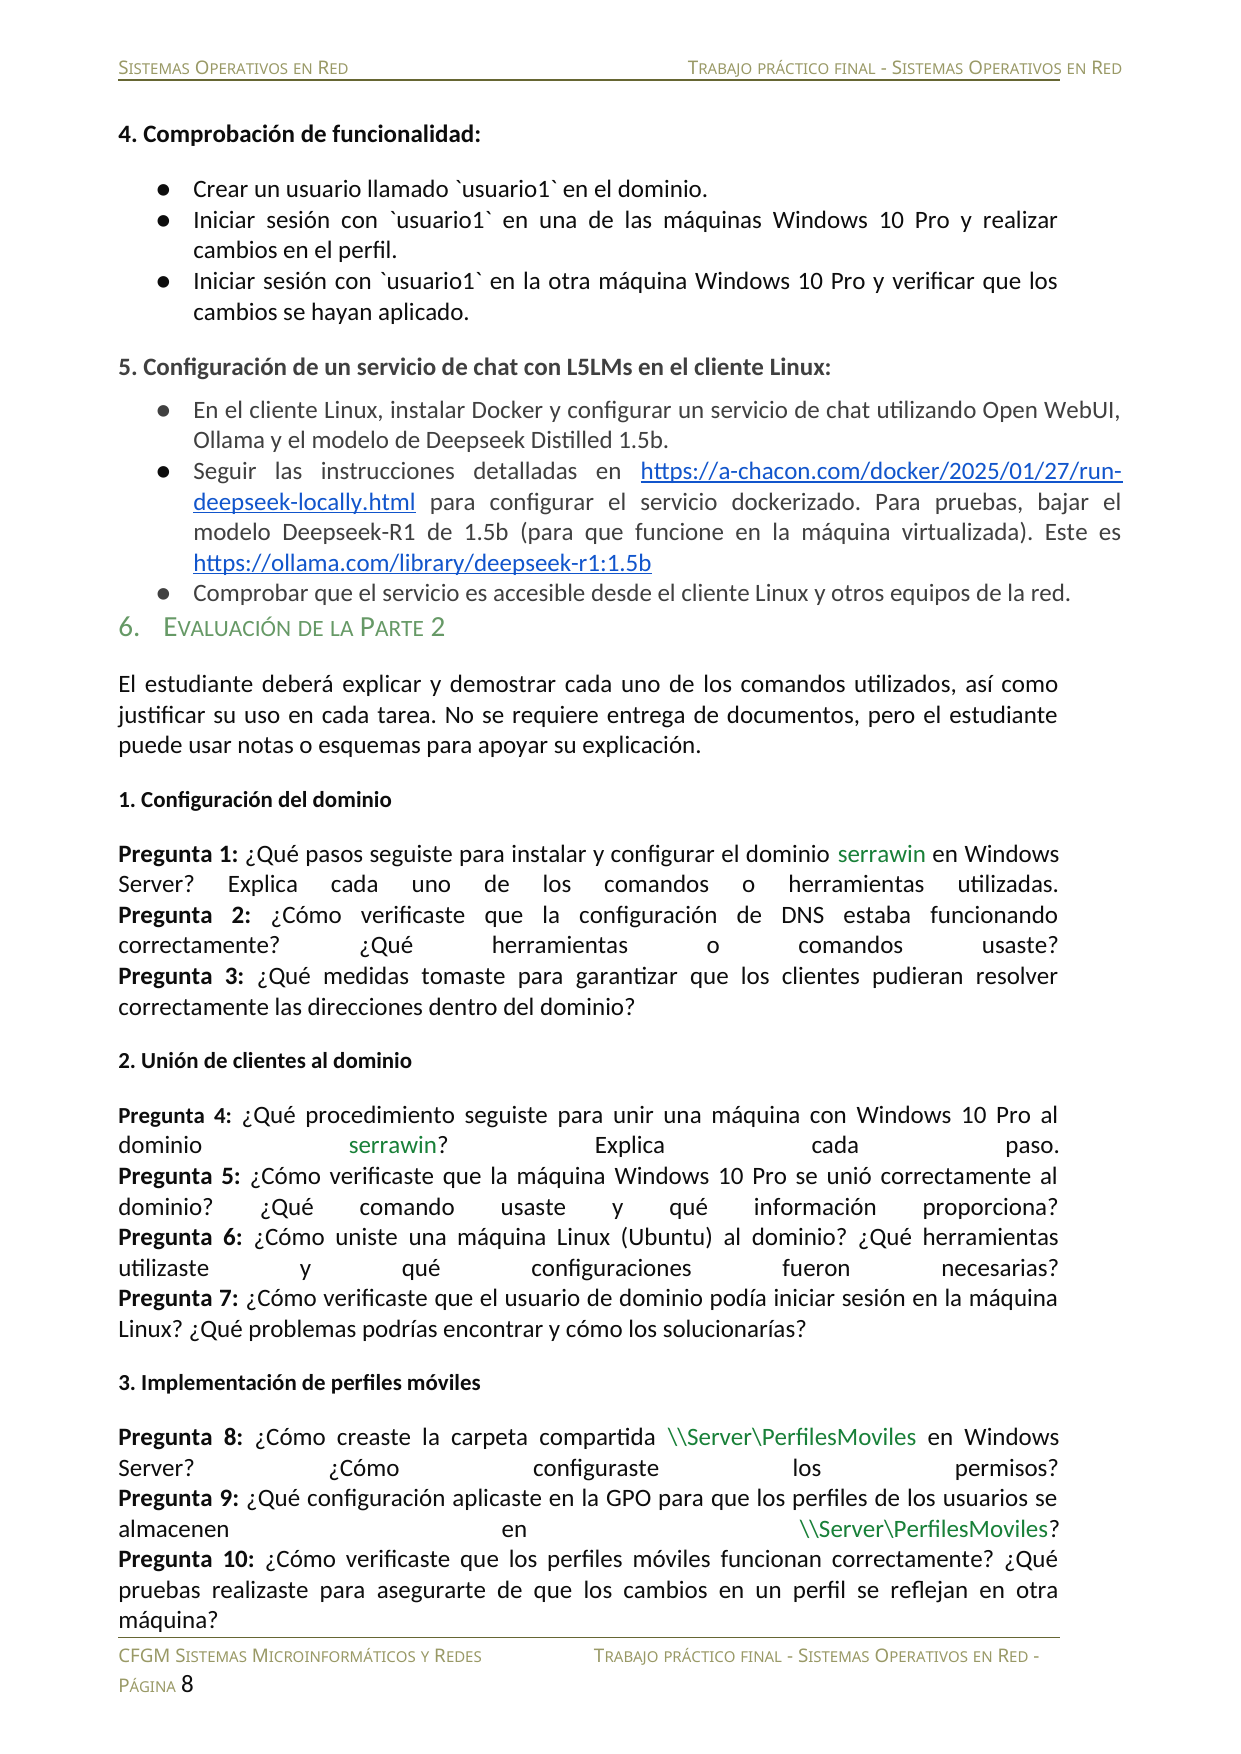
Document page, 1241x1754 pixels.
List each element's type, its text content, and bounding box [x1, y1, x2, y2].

text 4. Comprobación de funcionalidad: [118, 118, 1060, 148]
subtitle 3. Implementación de perfiles móviles [118, 1368, 1060, 1396]
text Pregunta 1: ¿Qué pasos seguiste para instalar y configurar el dominio serrawin en Windows Server? Explica cada uno de los comandos o herramientas utilizadas. Pregunta 2: ¿Cómo verificaste que la configuración de DNS estaba funcionando correctamente? ¿Qué herramientas o comandos usaste? Pregunta 3: ¿Qué medidas tomaste para garantizar que los clientes pudieran resolver correctamente las direcciones dentro del dominio? [118, 838, 1060, 1021]
text 5. Configuración de un servicio de chat con L5LMs en el cliente Linux: [118, 351, 1122, 382]
list En el cliente Linux, instalar Docker y configurar un servicio de chat utilizando Open WebUI, Ollama y el modelo de Deepseek Distilled 1.5b. [156, 394, 1122, 455]
text Pregunta 4: ¿Qué procedimiento seguiste para unir una máquina con Windows 10 Pro al dominio serrawin? Explica cada paso. Pregunta 5: ¿Cómo verificaste que la máquina Windows 10 Pro se unió correctamente al dominio? ¿Qué comando usaste y qué información proporciona? Pregunta 6: ¿Cómo uniste una máquina Linux (Ubuntu) al dominio? ¿Qué herramientas utilizaste y qué configuraciones fueron necesarias? Pregunta 7: ¿Cómo verificaste que el usuario de dominio podía iniciar sesión en la máquina Linux? ¿Qué problemas podrías encontrar y cómo los solucionarías? [118, 1099, 1060, 1343]
list Iniciar sesión con `usuario1` en la otra máquina Windows 10 Pro y verificar que los cambios se hayan aplicado. [156, 265, 1060, 326]
list Iniciar sesión con `usuario1` en una de las máquinas Windows 10 Pro y realizar cambios en el perfil. [156, 204, 1060, 265]
list Comprobar que el servicio es accesible desde el cliente Linux y otros equipos de la red. [156, 577, 1122, 608]
subtitle 2. Unión de clientes al dominio [118, 1046, 1060, 1074]
subtitle Evaluación de la Parte 2 [118, 608, 1122, 643]
list Crear un usuario llamado `usuario1` en el dominio. [156, 173, 1060, 204]
text El estudiante deberá explicar y demostrar cada uno de los comandos utilizados, así como justificar su uso en cada tarea. No se requiere entrega de documentos, pero el estudiante puede usar notas o esquemas para apoyar su explicación. [118, 668, 1060, 760]
list Seguir las instrucciones detalladas en https://a-chacon.com/docker/2025/01/27/run-deepseek-locally.html para configurar el servicio dockerizado. Para pruebas, bajar el modelo Deepseek-R1 de 1.5b (para que funcione en la máquina virtualizada). Este es https://ollama.com/library/deepseek-r1:1.5b [156, 455, 1122, 577]
subtitle 1. Configuración del dominio [118, 785, 1060, 813]
text Pregunta 8: ¿Cómo creaste la carpeta compartida \\Server\PerfilesMoviles en Windows Server? ¿Cómo configuraste los permisos? Pregunta 9: ¿Qué configuración aplicaste en la GPO para que los perfiles de los usuarios se almacenen en \\Server\PerfilesMoviles? Pregunta 10: ¿Cómo verificaste que los perfiles móviles funcionan correctamente? ¿Qué pruebas realizaste para asegurarte de que los cambios en un perfil se reflejan en otra máquina? [118, 1421, 1060, 1635]
